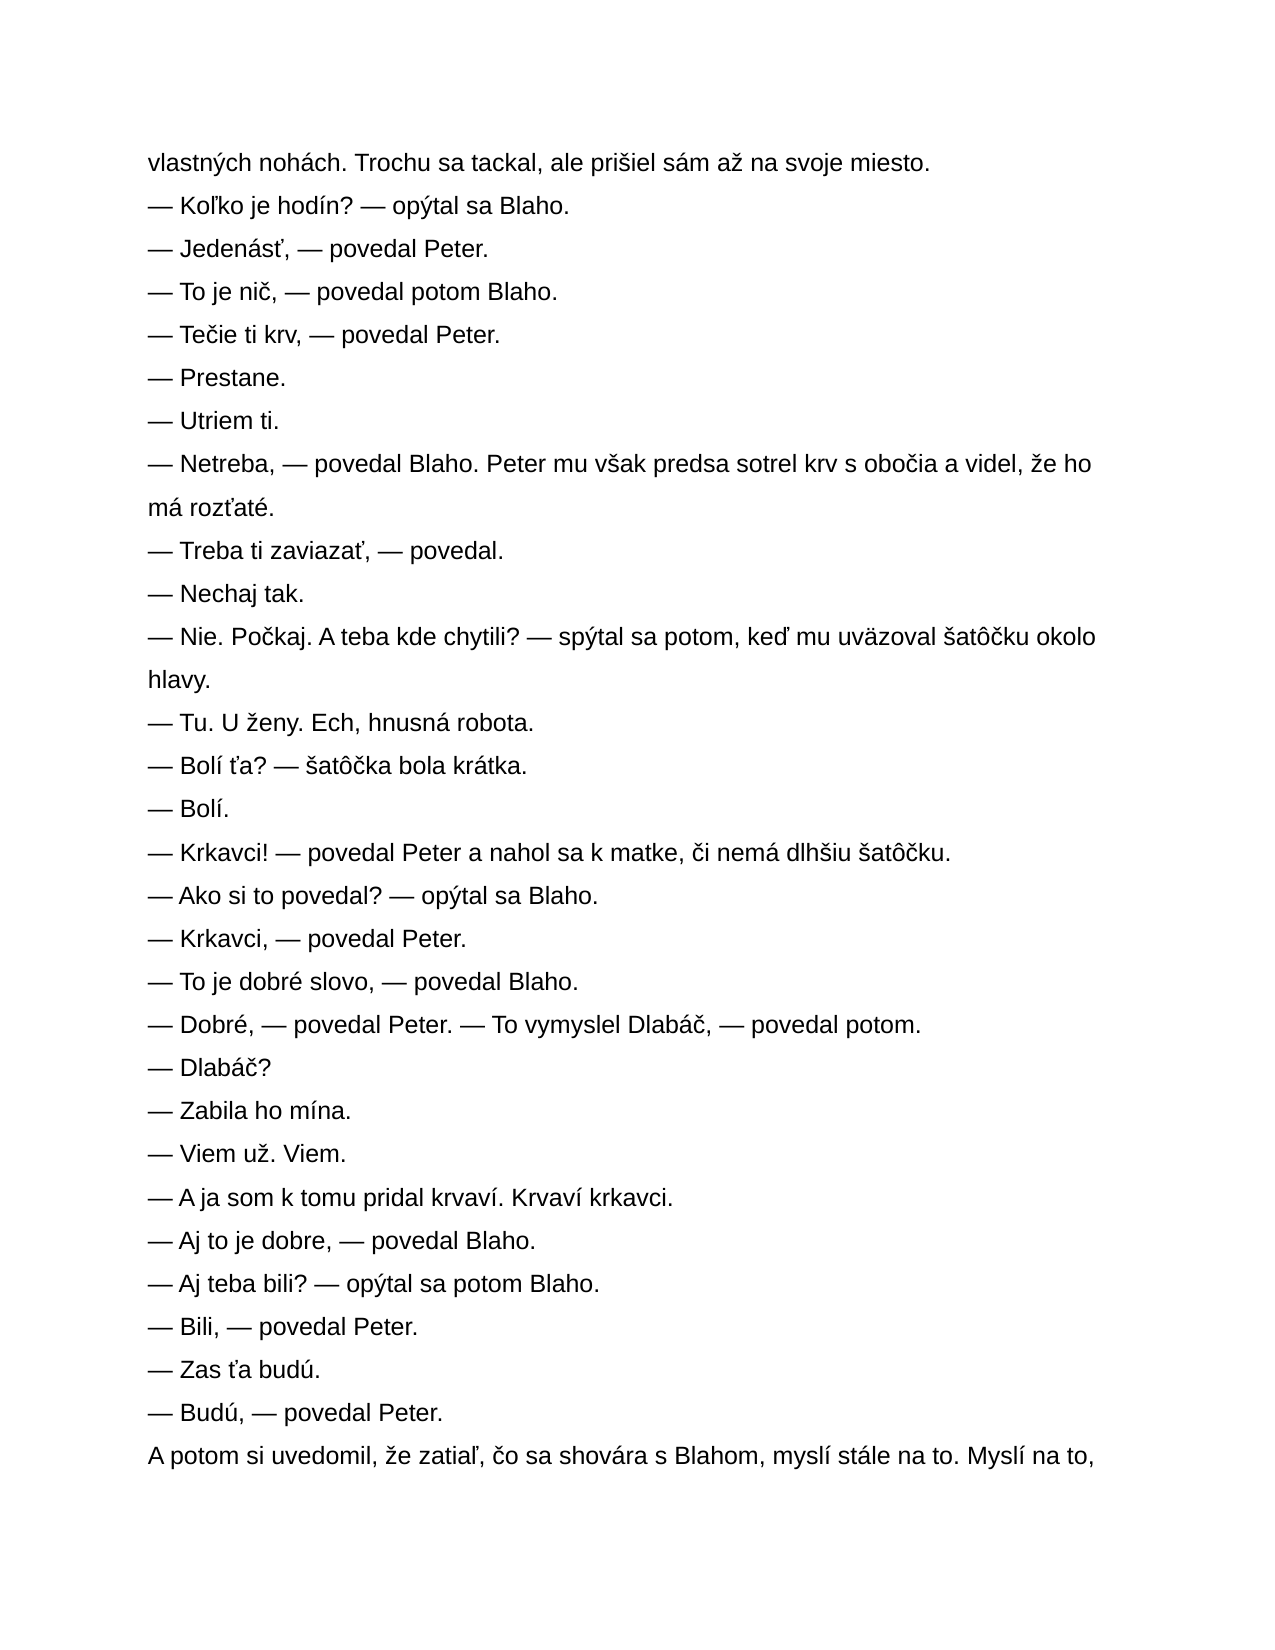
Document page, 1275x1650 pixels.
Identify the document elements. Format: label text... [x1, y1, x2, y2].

text — Dobré, — povedal Peter. — To vymyslel Dlabáč, — povedal potom. [148, 1010, 1127, 1039]
text — Tečie ti krv, — povedal Peter. [148, 320, 1127, 349]
text — Nie. Počkaj. A teba kde chytili? — spýtal sa potom, keď mu uväzoval šatôčku okolo hlavy. [148, 622, 1127, 694]
text — Koľko je hodín? — opýtal sa Blaho. [148, 191, 1127, 219]
text — Utriem ti. [148, 406, 1127, 435]
text — Dlabáč? [148, 1053, 1127, 1082]
text — Bili, — povedal Peter. [148, 1312, 1127, 1341]
text — Zabila ho mína. [148, 1096, 1127, 1125]
text — Budú, — povedal Peter. [148, 1398, 1127, 1427]
text — Krkavci, — povedal Peter. [148, 924, 1127, 953]
text A potom si uvedomil, že zatiaľ, čo sa shovára s Blahom, myslí stále na to. Myslí na to, [148, 1441, 1127, 1470]
text — Tu. U ženy. Ech, hnusná robota. [148, 708, 1127, 737]
text — Viem už. Viem. [148, 1139, 1127, 1168]
text — A ja som k tomu pridal krvaví. Krvaví krkavci. [148, 1183, 1127, 1211]
text — Aj to je dobre, — povedal Blaho. [148, 1226, 1127, 1254]
text — Krkavci! — povedal Peter a nahol sa k matke, či nemá dlhšiu šatôčku. [148, 838, 1127, 866]
text — Nechaj tak. [148, 579, 1127, 608]
text — Jedenásť, — povedal Peter. [148, 234, 1127, 263]
text — Prestane. [148, 363, 1127, 392]
text — To je dobré slovo, — povedal Blaho. [148, 967, 1127, 996]
text vlastných nohách. Trochu sa tackal, ale prišiel sám až na svoje miesto. [148, 148, 1127, 176]
text — Zas ťa budú. [148, 1355, 1127, 1384]
text — Treba ti zaviazať, — povedal. [148, 536, 1127, 564]
text — Netreba, — povedal Blaho. Peter mu však predsa sotrel krv s obočia a videl, že ho má rozťaté. [148, 449, 1127, 521]
text — Aj teba bili? — opýtal sa potom Blaho. [148, 1269, 1127, 1298]
text — Bolí ťa? — šatôčka bola krátka. [148, 751, 1127, 780]
text — To je nič, — povedal potom Blaho. [148, 277, 1127, 306]
text — Bolí. [148, 794, 1127, 823]
text — Ako si to povedal? — opýtal sa Blaho. [148, 881, 1127, 909]
